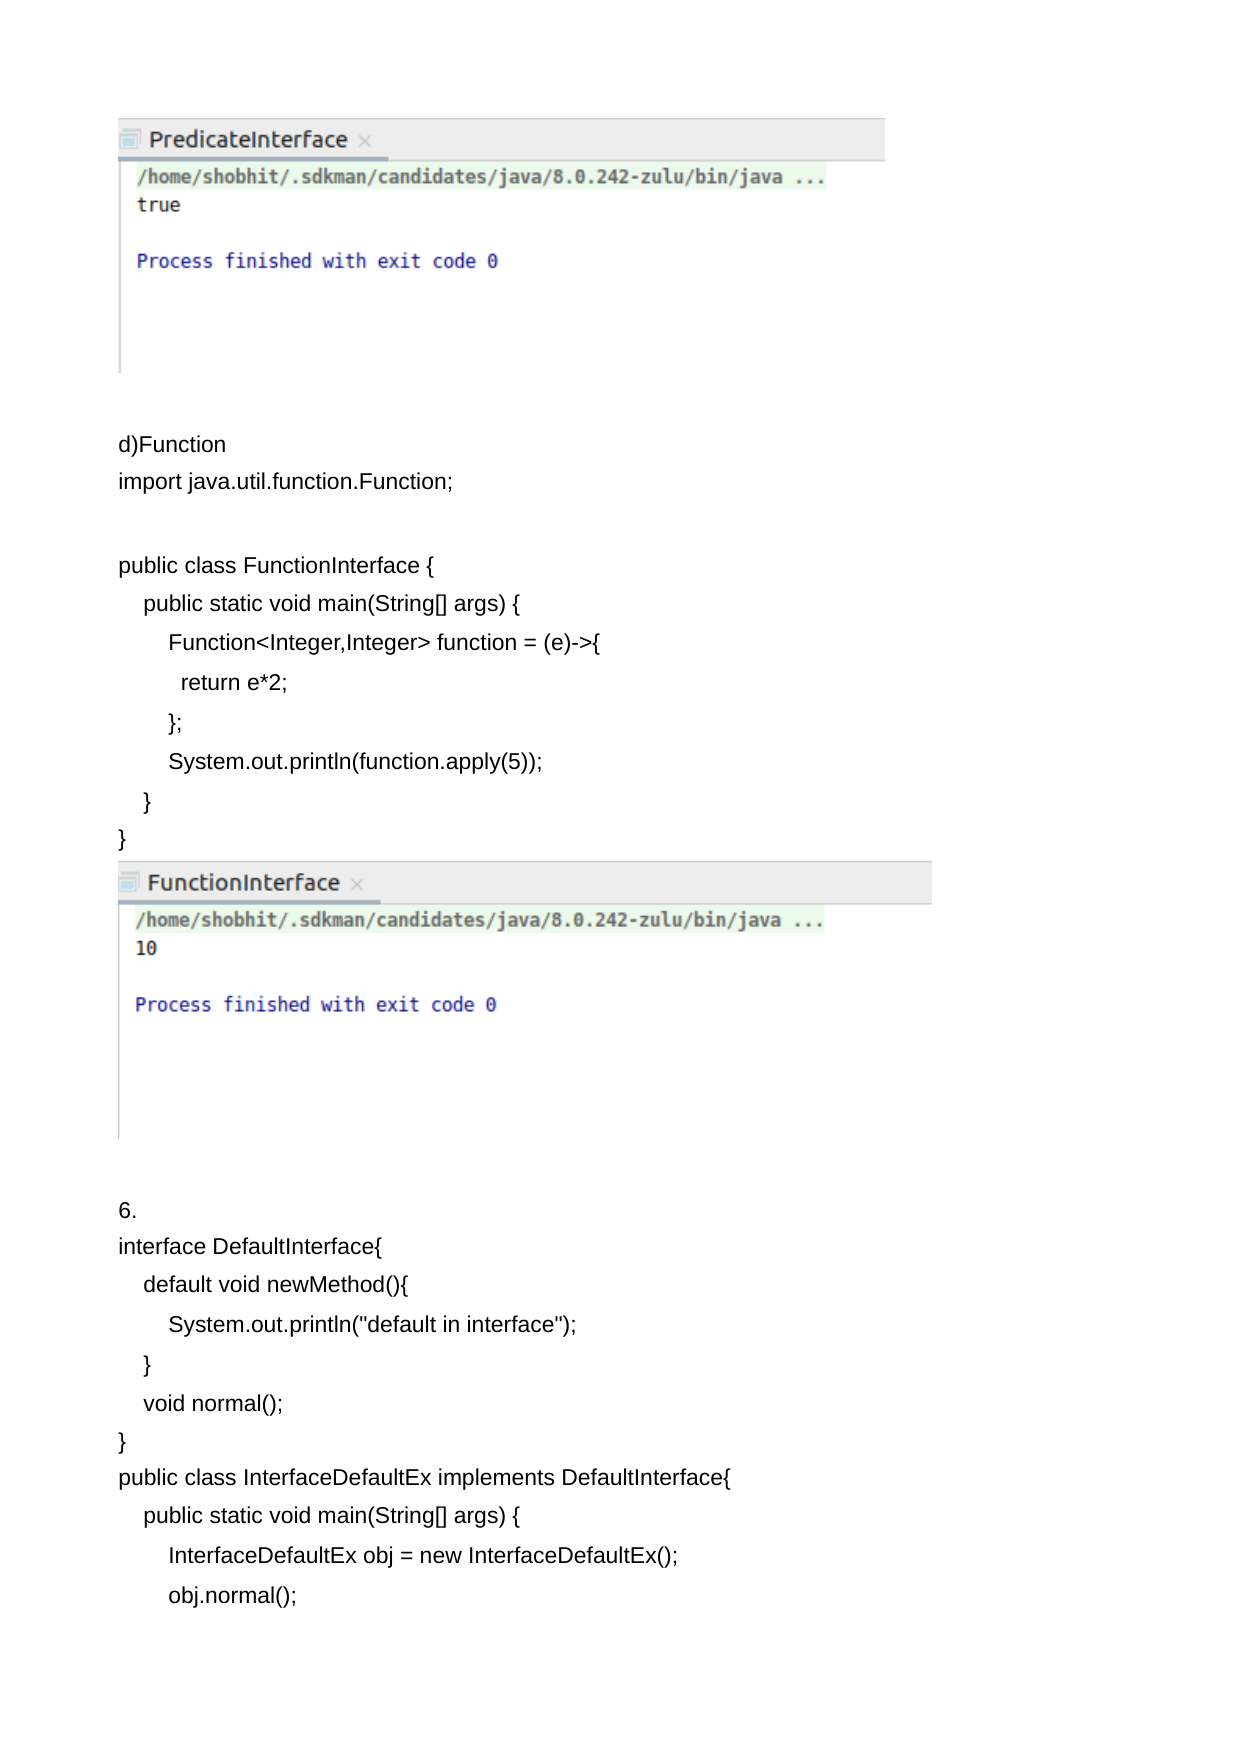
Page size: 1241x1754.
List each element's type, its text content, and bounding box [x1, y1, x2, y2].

text } [118, 825, 1122, 852]
text public class InterfaceDefaultEx implements DefaultInterface{ [118, 1464, 1122, 1491]
text default void newMethod(){ [118, 1269, 1122, 1298]
text Function<Integer,Integer> function = (e)->{ [118, 627, 1122, 656]
text InterfaceDefaultEx obj = new InterfaceDefaultEx(); [118, 1540, 1122, 1569]
text interface DefaultInterface{ [118, 1233, 1122, 1259]
text public static void main(String[] args) { [118, 1501, 1122, 1529]
text } [118, 786, 1122, 814]
picture [118, 118, 886, 373]
text 6. [118, 1197, 1122, 1223]
text return e*2; [118, 667, 1122, 696]
picture [118, 861, 933, 1139]
text }; [118, 707, 1122, 735]
text d)Function [118, 431, 1122, 458]
text System.out.println("default in interface"); [118, 1309, 1122, 1338]
text } [118, 1428, 1122, 1454]
text public class FunctionInterface { [118, 552, 1122, 578]
text public static void main(String[] args) { [118, 588, 1122, 617]
text void normal(); [118, 1388, 1122, 1417]
text obj.normal(); [118, 1580, 1122, 1608]
text import java.util.function.Function; [118, 468, 1122, 494]
text System.out.println(function.apply(5)); [118, 746, 1122, 775]
text } [118, 1349, 1122, 1377]
